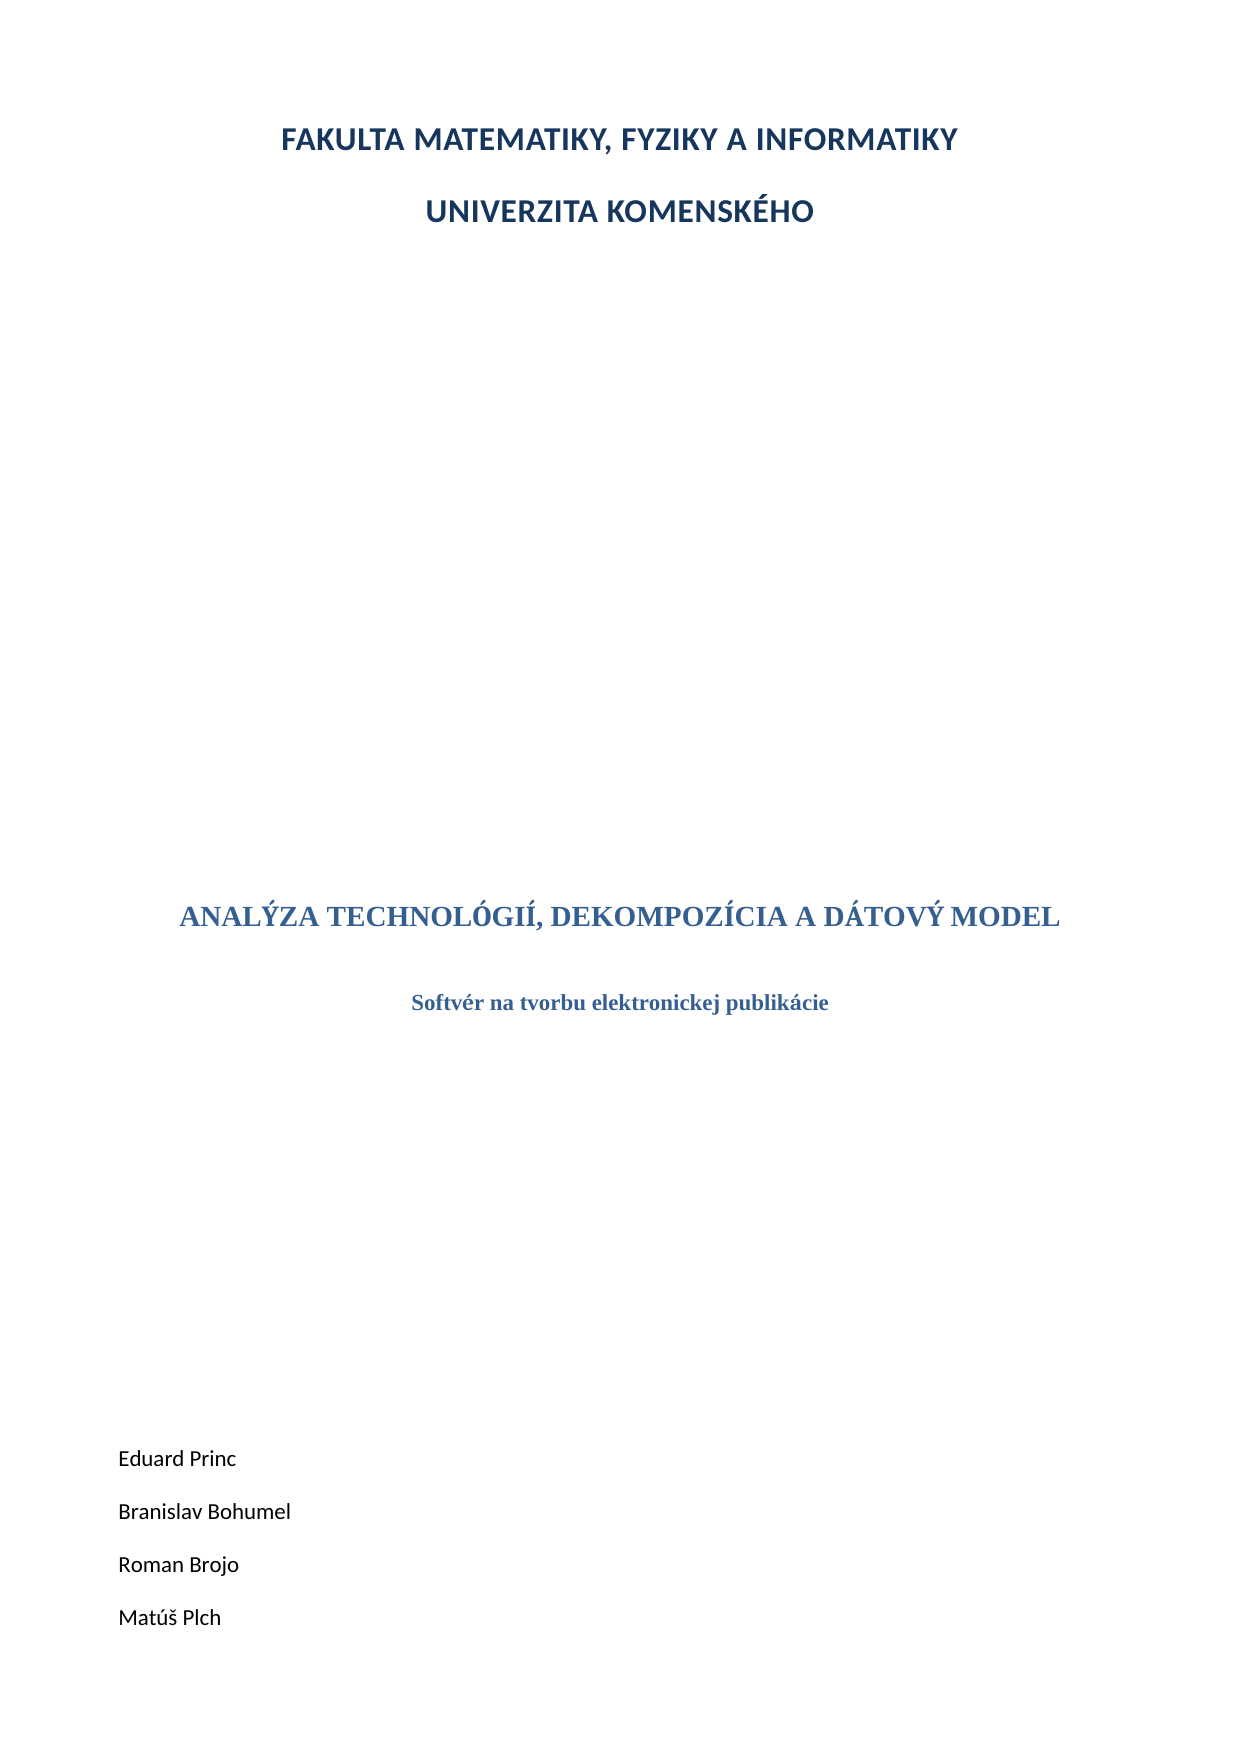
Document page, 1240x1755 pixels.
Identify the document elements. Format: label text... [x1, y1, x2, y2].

text Roman Brojo [118, 1550, 1121, 1578]
text Branislav Bohumel [118, 1497, 1121, 1525]
text Matúš Plch [118, 1603, 1121, 1631]
title FAKULTA MATEMATIKY, FYZIKY A INFORMATIKY [118, 118, 1121, 159]
subtitle Softvér na tvorbu elektronickej publikácie [118, 989, 1121, 1016]
title UNIVERZITA KOMENSKÉHO [118, 190, 1121, 231]
subtitle ANALÝZA TECHNOLÓGIÍ, DEKOMPOZÍCIA A DÁTOVÝ MODEL [118, 899, 1121, 934]
text Eduard Princ [118, 1444, 1121, 1472]
